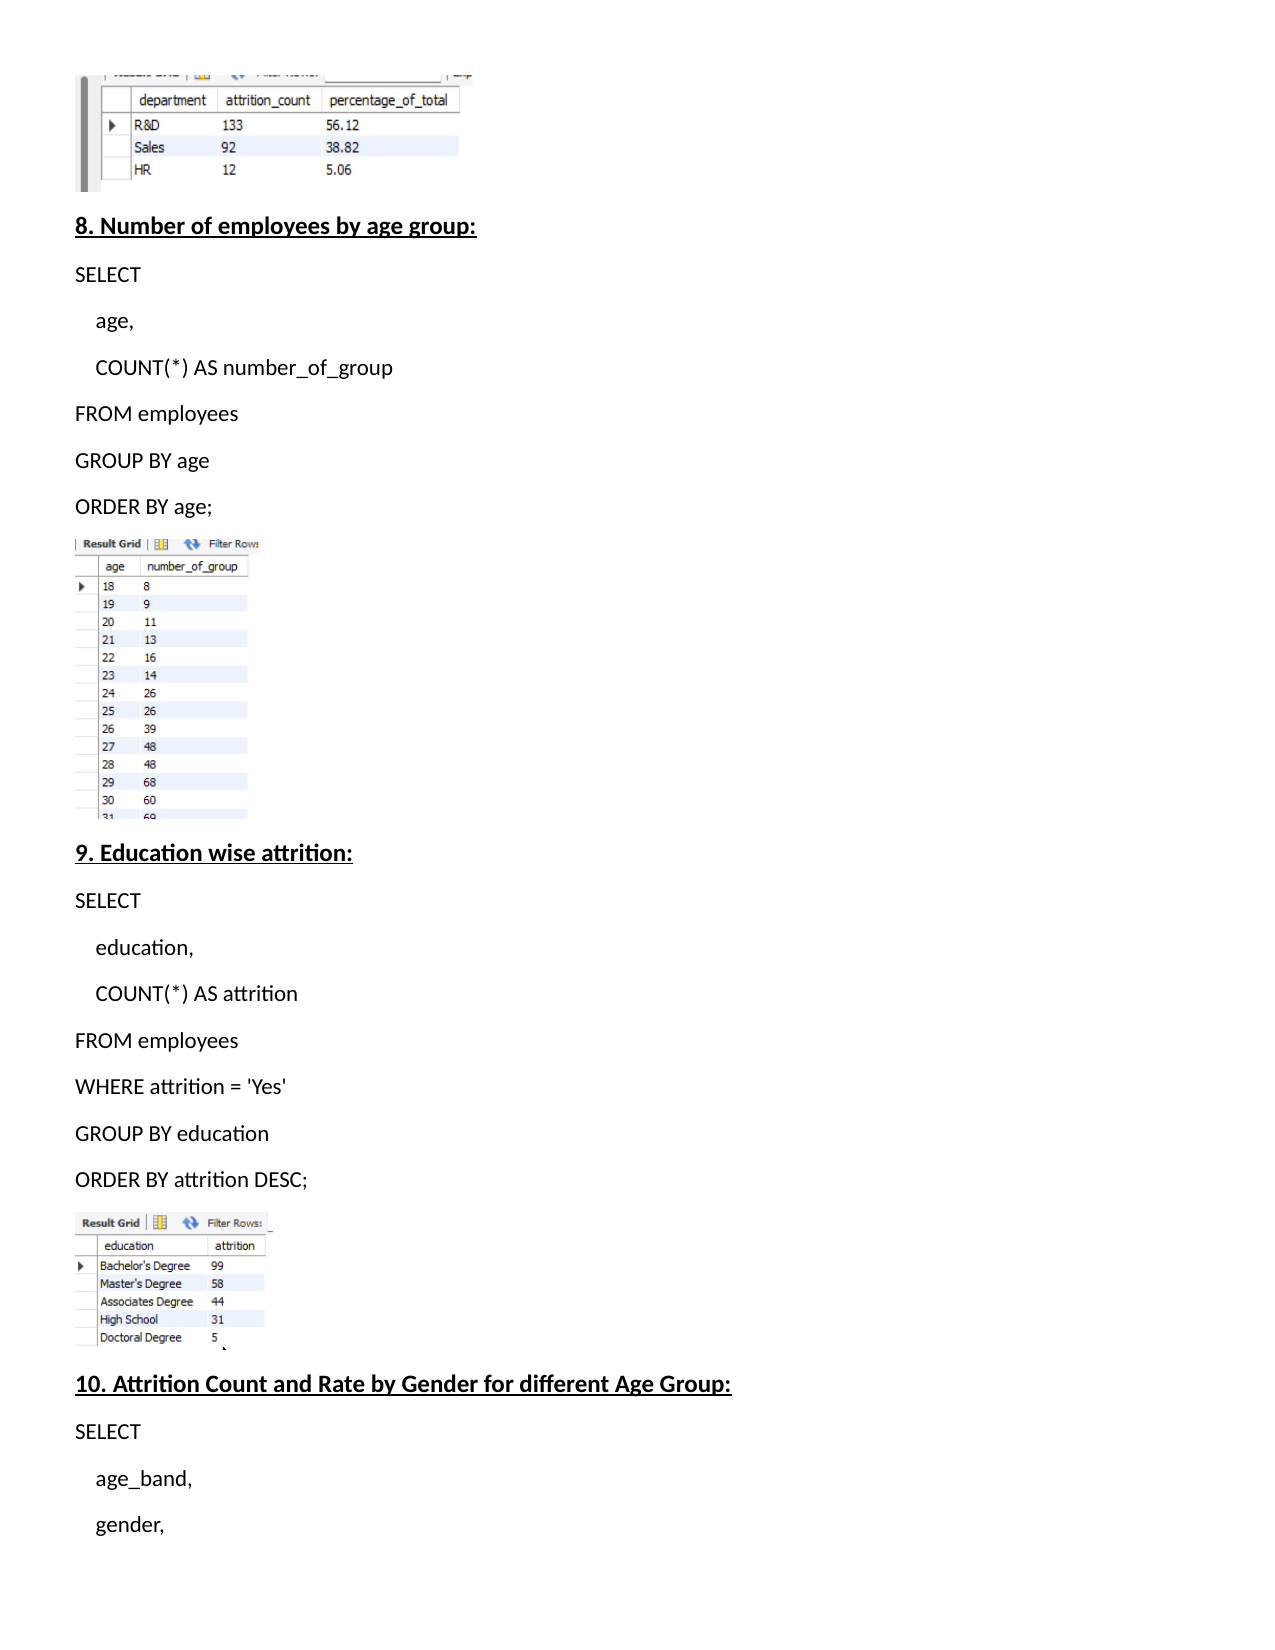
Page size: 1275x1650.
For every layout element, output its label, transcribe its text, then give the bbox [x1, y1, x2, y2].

text ORDER BY attrition DESC; [75, 1165, 1200, 1193]
text WHERE attrition = 'Yes' [75, 1072, 1200, 1100]
text SELECT [75, 1417, 1200, 1445]
text gender, [75, 1510, 1200, 1538]
text FROM employees [75, 1026, 1200, 1054]
text GROUP BY education [75, 1119, 1200, 1147]
text FROM employees [75, 399, 1200, 427]
text age, [75, 306, 1200, 334]
text COUNT(*) AS number_of_group [75, 353, 1200, 381]
text education, [75, 933, 1200, 961]
text GROUP BY age [75, 446, 1200, 474]
text ORDER BY age; [75, 492, 1200, 521]
text 9. Education wise attrition: [75, 837, 1200, 867]
text age_band, [75, 1464, 1200, 1492]
text SELECT [75, 886, 1200, 914]
text COUNT(*) AS attrition [75, 979, 1200, 1007]
text SELECT [75, 260, 1200, 288]
text 10. Attrition Count and Rate by Gender for different Age Group: [75, 1368, 1200, 1398]
text 8. Number of employees by age group: [75, 210, 1200, 241]
